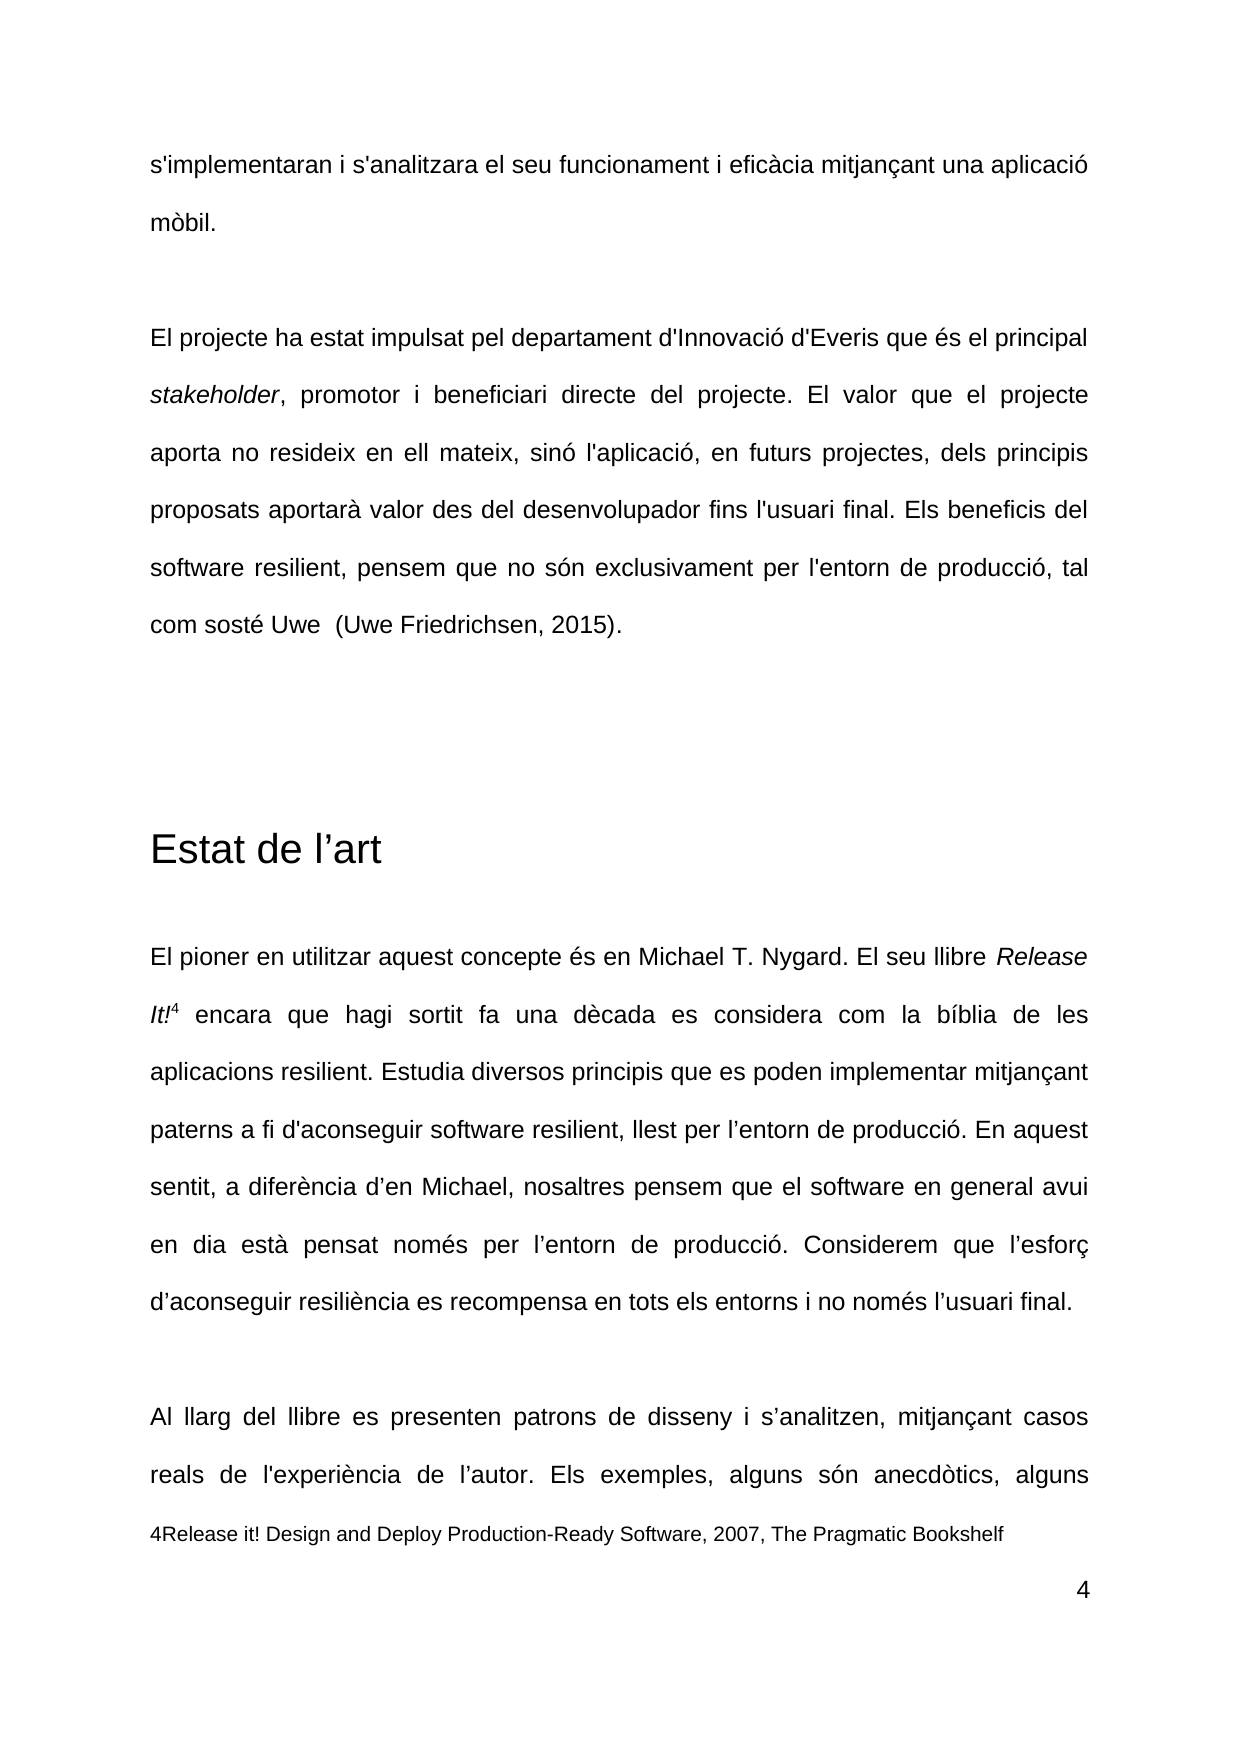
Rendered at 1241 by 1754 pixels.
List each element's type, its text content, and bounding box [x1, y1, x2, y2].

text Al llarg del llibre es presenten patrons de disseny i s’analitzen, mitjançant casos reals de l'experiència de l’autor. Els exemples, alguns són anecdòtics, alguns [150, 1402, 1090, 1488]
text El projecte ha estat impulsat pel departament d'Innovació d'Everis que és el principal stakeholder, promotor i beneficiari directe del projecte. El valor que el projecte aporta no resideix en ell mateix, sinó l'aplicació, en futurs projectes, dels principis proposats aportarà valor des del desenvolupador fins l'usuari final. Els beneficis del software resilient, pensem que no són exclusivament per l'entorn de producció, tal com sosté Uwe (Uwe Friedrichsen, 2015)⁠. [150, 322, 1090, 639]
text Release it! Design and Deploy Production-Ready Software, 2007, The Pragmatic Bookshelf [150, 1522, 1090, 1546]
text s'implementaran i s'analitzara el seu funcionament i eficàcia mitjançant una aplicació mòbil. [150, 150, 1090, 236]
subtitle Estat de l’art [150, 824, 1090, 872]
text El pioner en utilitzar aquest concepte és en Michael T. Nygard. El seu llibre Release It! encara que hagi sortit fa una dècada es considera com la bíblia de les aplicacions resilient. Estudia diversos principis que es poden implementar mitjançant paterns a fi d'aconseguir software resilient, llest per l’entorn de producció. En aquest sentit, a diferència d’en Michael, nosaltres pensem que el software en general avui en dia està pensat només per l’entorn de producció. Considerem que l’esforç d’aconseguir resiliència es recompensa en tots els entorns i no només l’usuari final. [150, 942, 1090, 1316]
